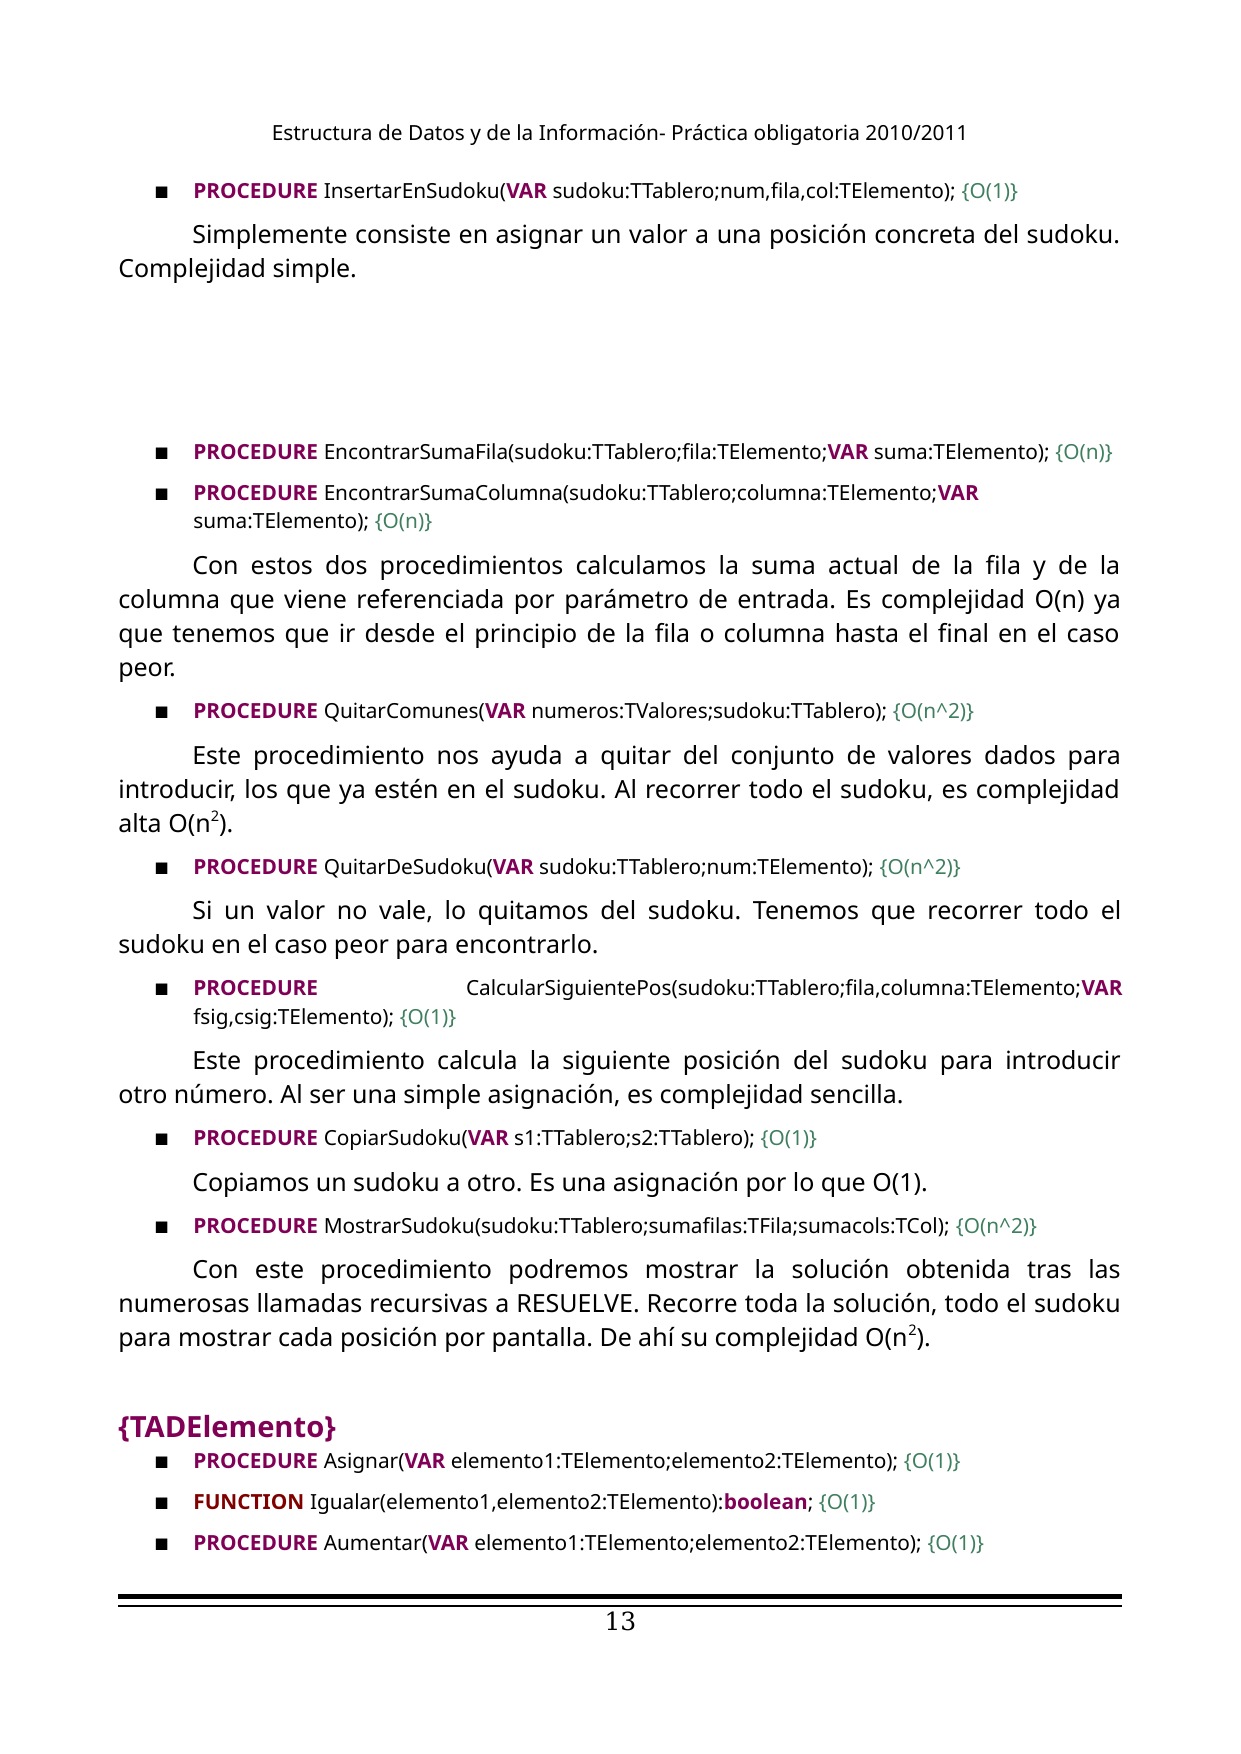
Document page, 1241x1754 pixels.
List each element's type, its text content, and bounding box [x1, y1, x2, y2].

list PROCEDURE QuitarComunes(VAR numeros:TValores;sudoku:TTablero); {O(n^2)} [156, 696, 1122, 725]
list PROCEDURE MostrarSudoku(sudoku:TTablero;sumafilas:TFila;sumacols:TCol); {O(n^2)} [156, 1211, 1122, 1239]
text Con estos dos procedimientos calculamos la suma actual de la fila y de la columna que viene referenciada por parámetro de entrada. Es complejidad O(n) ya que tenemos que ir desde el principio de la fila o columna hasta el final en el caso peor. [118, 548, 1122, 684]
text Con este procedimiento podremos mostrar la solución obtenida tras las numerosas llamadas recursivas a RESUELVE. Recorre toda la solución, todo el sudoku para mostrar cada posición por pantalla. De ahí su complejidad O(n2). [118, 1252, 1122, 1354]
text Si un valor no vale, lo quitamos del sudoku. Tenemos que recorrer todo el sudoku en el caso peor para encontrarlo. [118, 893, 1122, 961]
list FUNCTION Igualar(elemento1,elemento2:TElemento):boolean; {O(1)} [156, 1487, 1122, 1515]
list PROCEDURE InsertarEnSudoku(VAR sudoku:TTablero;num,fila,col:TElemento); {O(1)} [156, 176, 1122, 204]
list PROCEDURE CopiarSudoku(VAR s1:TTablero;s2:TTablero); {O(1)} [156, 1123, 1122, 1152]
text Copiamos un sudoku a otro. Es una asignación por lo que O(1). [118, 1164, 1122, 1198]
list PROCEDURE QuitarDeSudoku(VAR sudoku:TTablero;num:TElemento); {O(n^2)} [156, 852, 1122, 880]
text Este procedimiento calcula la siguiente posición del sudoku para introducir otro número. Al ser una simple asignación, es complejidad sencilla. [118, 1043, 1122, 1111]
text {TADElemento} [118, 1406, 1122, 1446]
text Este procedimiento nos ayuda a quitar del conjunto de valores dados para introducir, los que ya estén en el sudoku. Al recorrer todo el sudoku, es complejidad alta O(n2). [118, 737, 1122, 839]
text Simplemente consiste en asignar un valor a una posición concreta del sudoku. Complejidad simple. [118, 217, 1122, 285]
list PROCEDURE Asignar(VAR elemento1:TElemento;elemento2:TElemento); {O(1)} [156, 1446, 1122, 1474]
list PROCEDURE CalcularSiguientePos(sudoku:TTablero;fila,columna:TElemento;VAR fsig,csig:TElemento); {O(1)} [156, 973, 1122, 1030]
list PROCEDURE EncontrarSumaFila(sudoku:TTablero;fila:TElemento;VAR suma:TElemento); {O(n)} [156, 437, 1122, 466]
list PROCEDURE EncontrarSumaColumna(sudoku:TTablero;columna:TElemento;VAR suma:TElemento); {O(n)} [156, 478, 1122, 535]
list PROCEDURE Aumentar(VAR elemento1:TElemento;elemento2:TElemento); {O(1)} [156, 1528, 1122, 1556]
